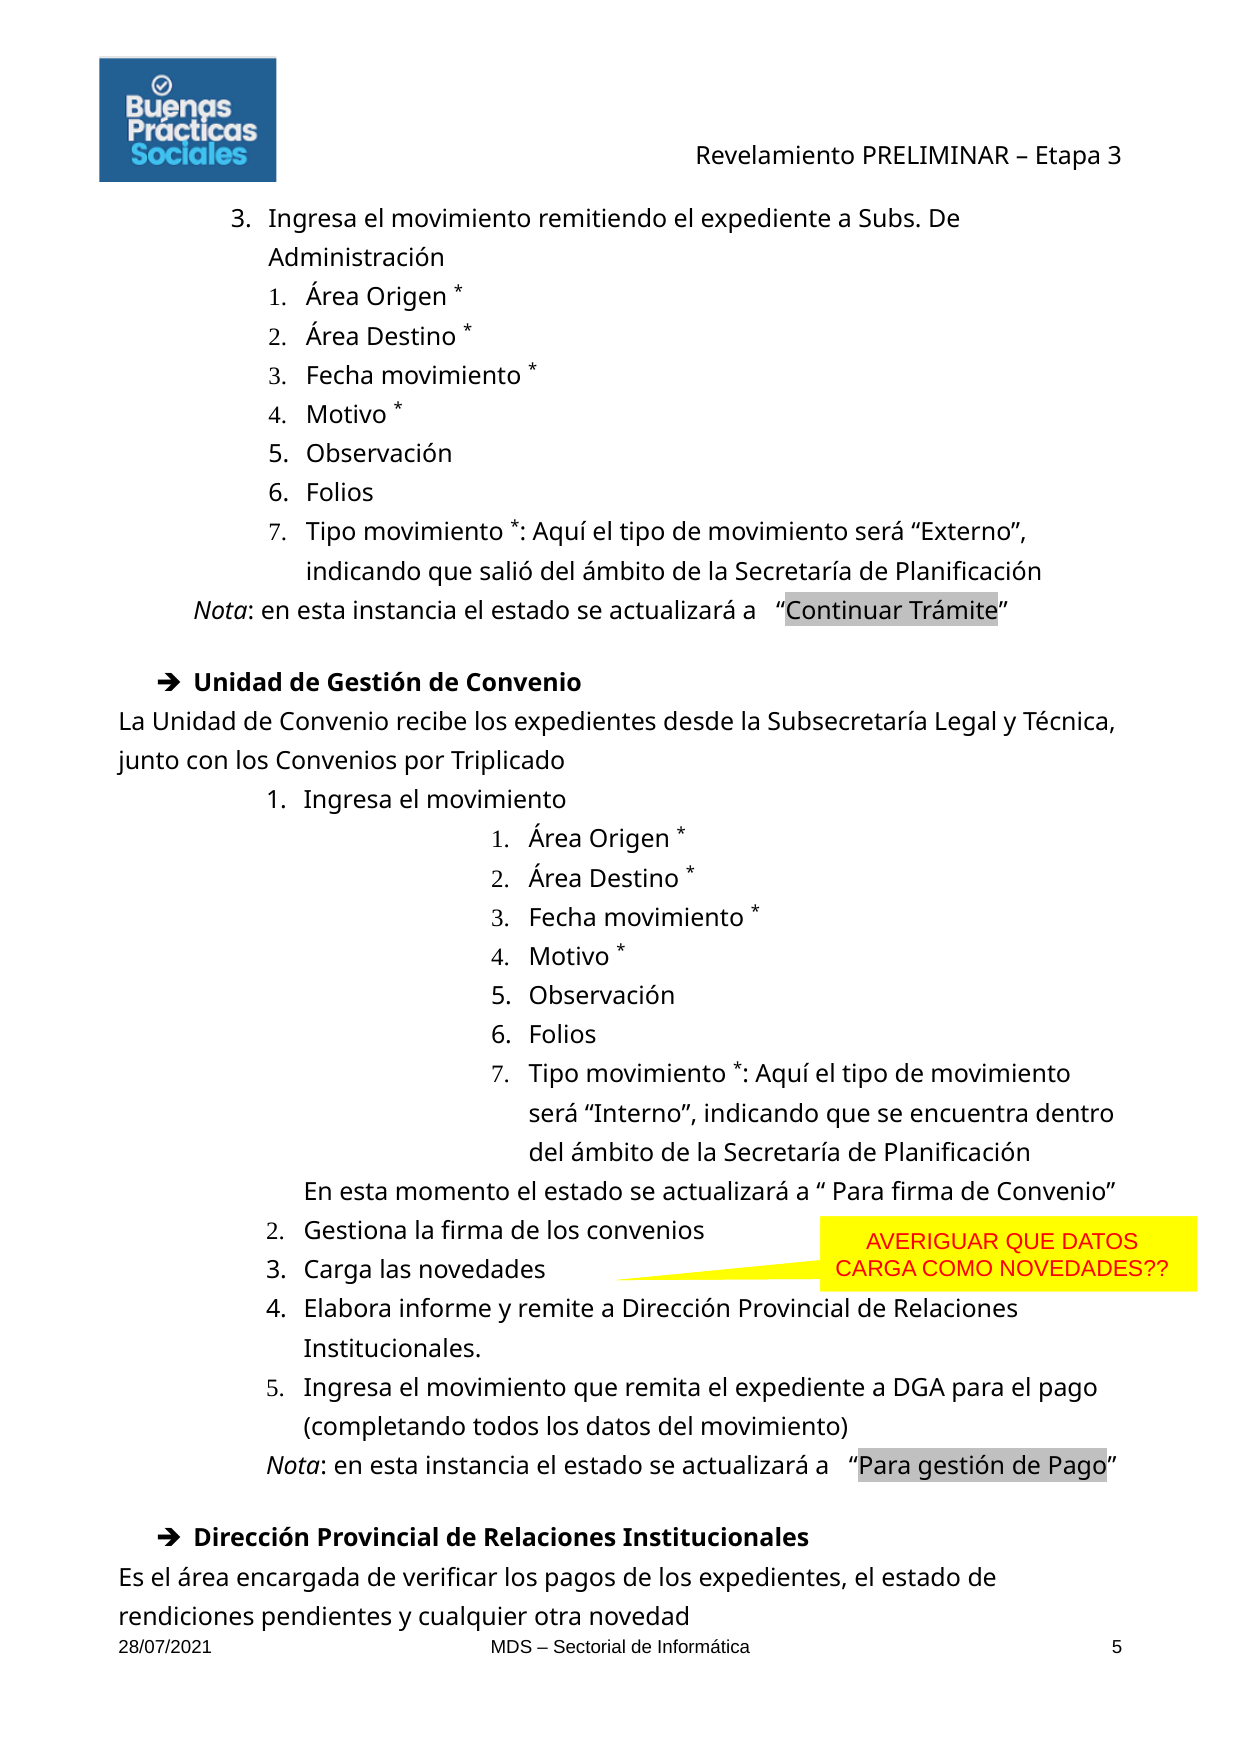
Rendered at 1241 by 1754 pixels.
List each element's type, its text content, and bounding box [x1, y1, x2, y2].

list Motivo * [268, 396, 1122, 431]
list Observación [491, 978, 1122, 1012]
list Elabora informe y remite a Dirección Provincial de Relaciones Institucionales. [266, 1291, 1122, 1364]
text En esta momento el estado se actualizará a “ Para firma de Convenio” [303, 1174, 1122, 1208]
text Nota: en esta instancia el estado se actualizará a “Continuar Trámite” [193, 592, 1122, 626]
list Observación [268, 436, 1122, 470]
list Ingresa el movimiento remitiendo el expediente a Subs. De Administración [231, 201, 1122, 274]
list Tipo movimiento *: Aquí el tipo de movimiento será “Interno”, indicando que se encuentra dentro del ámbito de la Secretaría de Planificación [491, 1056, 1122, 1168]
list Folios [491, 1017, 1122, 1051]
list Fecha movimiento * [268, 357, 1122, 391]
list Área Origen * [491, 821, 1122, 855]
list Área Destino * [268, 318, 1122, 352]
list Folios [268, 475, 1122, 509]
list Unidad de Gestión de Convenio [156, 664, 1122, 698]
list Gestiona la firma de los convenios [266, 1213, 1122, 1247]
list Fecha movimiento * [491, 899, 1122, 933]
list Tipo movimiento *: Aquí el tipo de movimiento será “Externo”, indicando que salió del ámbito de la Secretaría de Planificación [268, 514, 1122, 587]
list Área Origen * [268, 279, 1122, 313]
list Motivo * [491, 939, 1122, 973]
list Dirección Provincial de Relaciones Institucionales [156, 1520, 1122, 1554]
list Ingresa el movimiento que remita el expediente a DGA para el pago (completando todos los datos del movimiento) [266, 1369, 1122, 1443]
text Es el área encargada de verificar los pagos de los expedientes, el estado de rendiciones pendientes y cualquier otra novedad [118, 1559, 1122, 1632]
list Ingresa el movimiento [266, 782, 1122, 816]
text La Unidad de Convenio recibe los expedientes desde la Subsecretaría Legal y Técnica, junto con los Convenios por Triplicado [118, 704, 1122, 777]
text Nota: en esta instancia el estado se actualizará a “Para gestión de Pago” [266, 1448, 1122, 1482]
list Área Destino * [491, 860, 1122, 894]
list Carga las novedades [266, 1252, 820, 1286]
